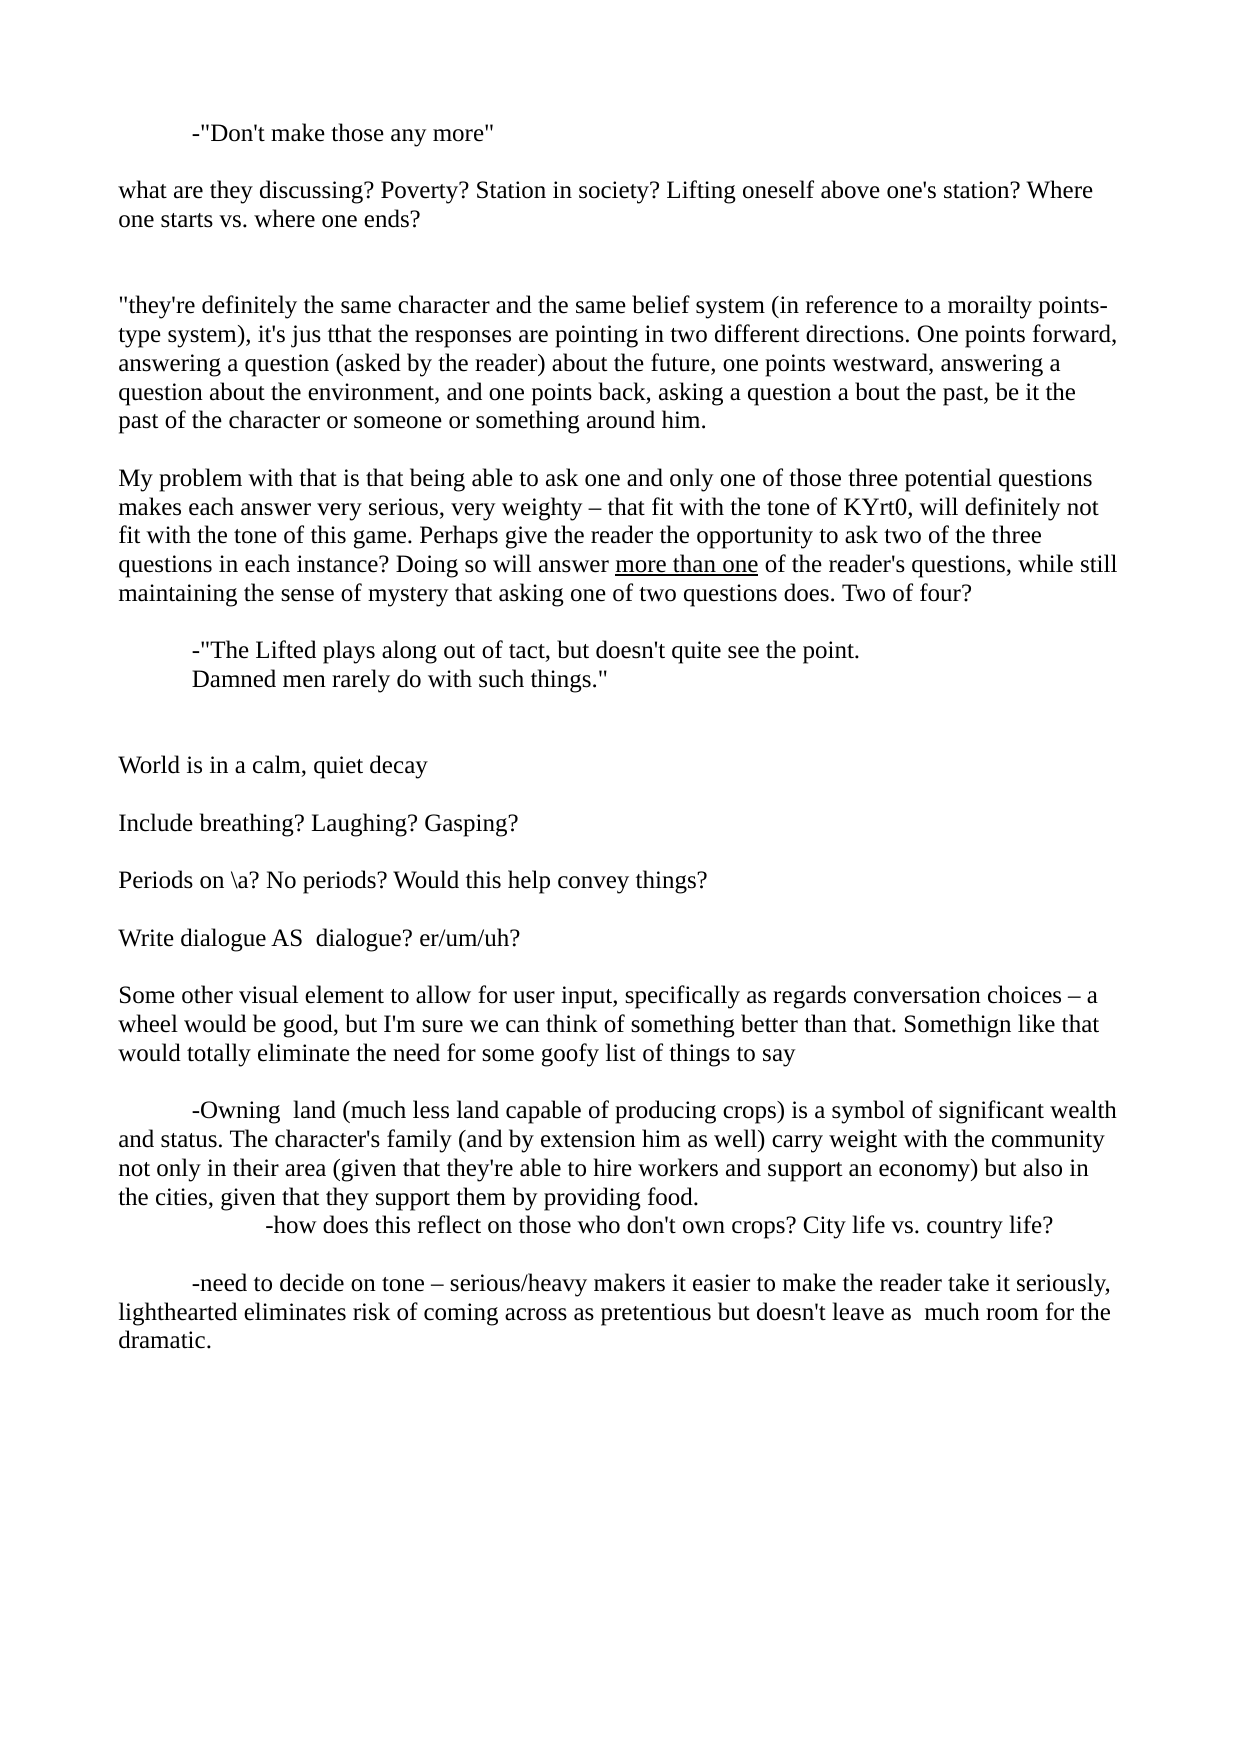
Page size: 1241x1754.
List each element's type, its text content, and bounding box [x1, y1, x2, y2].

text Periods on \a? No periods? Would this help convey things? [118, 866, 1122, 894]
text Some other visual element to allow for user input, specifically as regards conversation choices – a wheel would be good, but I'm sure we can think of something better than that. Somethign like that would totally eliminate the need for some goofy list of things to say [118, 981, 1122, 1067]
text -how does this reflect on those who don't own crops? City life vs. country life? [118, 1211, 1122, 1239]
text what are they discussing? Poverty? Station in society? Lifting oneself above one's station? Where one starts vs. where one ends? [118, 176, 1122, 233]
text -Owning land (much less land capable of producing crops) is a symbol of significant wealth and status. The character's family (and by extension him as well) carry weight with the community not only in their area (given that they're able to hire workers and support an economy) but also in the cities, given that they support them by providing food. [118, 1096, 1122, 1211]
text My problem with that is that being able to ask one and only one of those three potential questions makes each answer very serious, very weighty – that fit with the tone of KYrt0, will definitely not fit with the tone of this game. Perhaps give the reader the opportunity to ask two of the three questions in each instance? Doing so will answer more than one of the reader's questions, while still maintaining the sense of mystery that asking one of two questions does. Two of four? [118, 463, 1122, 607]
text "they're definitely the same character and the same belief system (in reference to a morailty points-type system), it's jus tthat the responses are pointing in two different directions. One points forward, answering a question (asked by the reader) about the future, one points westward, answering a question about the environment, and one points back, asking a question a bout the past, be it the past of the character or someone or something around him. [118, 291, 1122, 434]
text Write dialogue AS dialogue? er/um/uh? [118, 923, 1122, 952]
text -"Don't make those any more" [118, 118, 1122, 147]
text -need to decide on tone – serious/heavy makers it easier to make the reader take it seriously, lighthearted eliminates risk of coming across as pretentious but doesn't leave as much room for the dramatic. [118, 1268, 1122, 1354]
text Damned men rarely do with such things." [118, 664, 1122, 693]
text -"The Lifted plays along out of tact, but doesn't quite see the point. [118, 636, 1122, 664]
text Include breathing? Laughing? Gasping? [118, 808, 1122, 837]
text World is in a calm, quiet decay [118, 751, 1122, 779]
